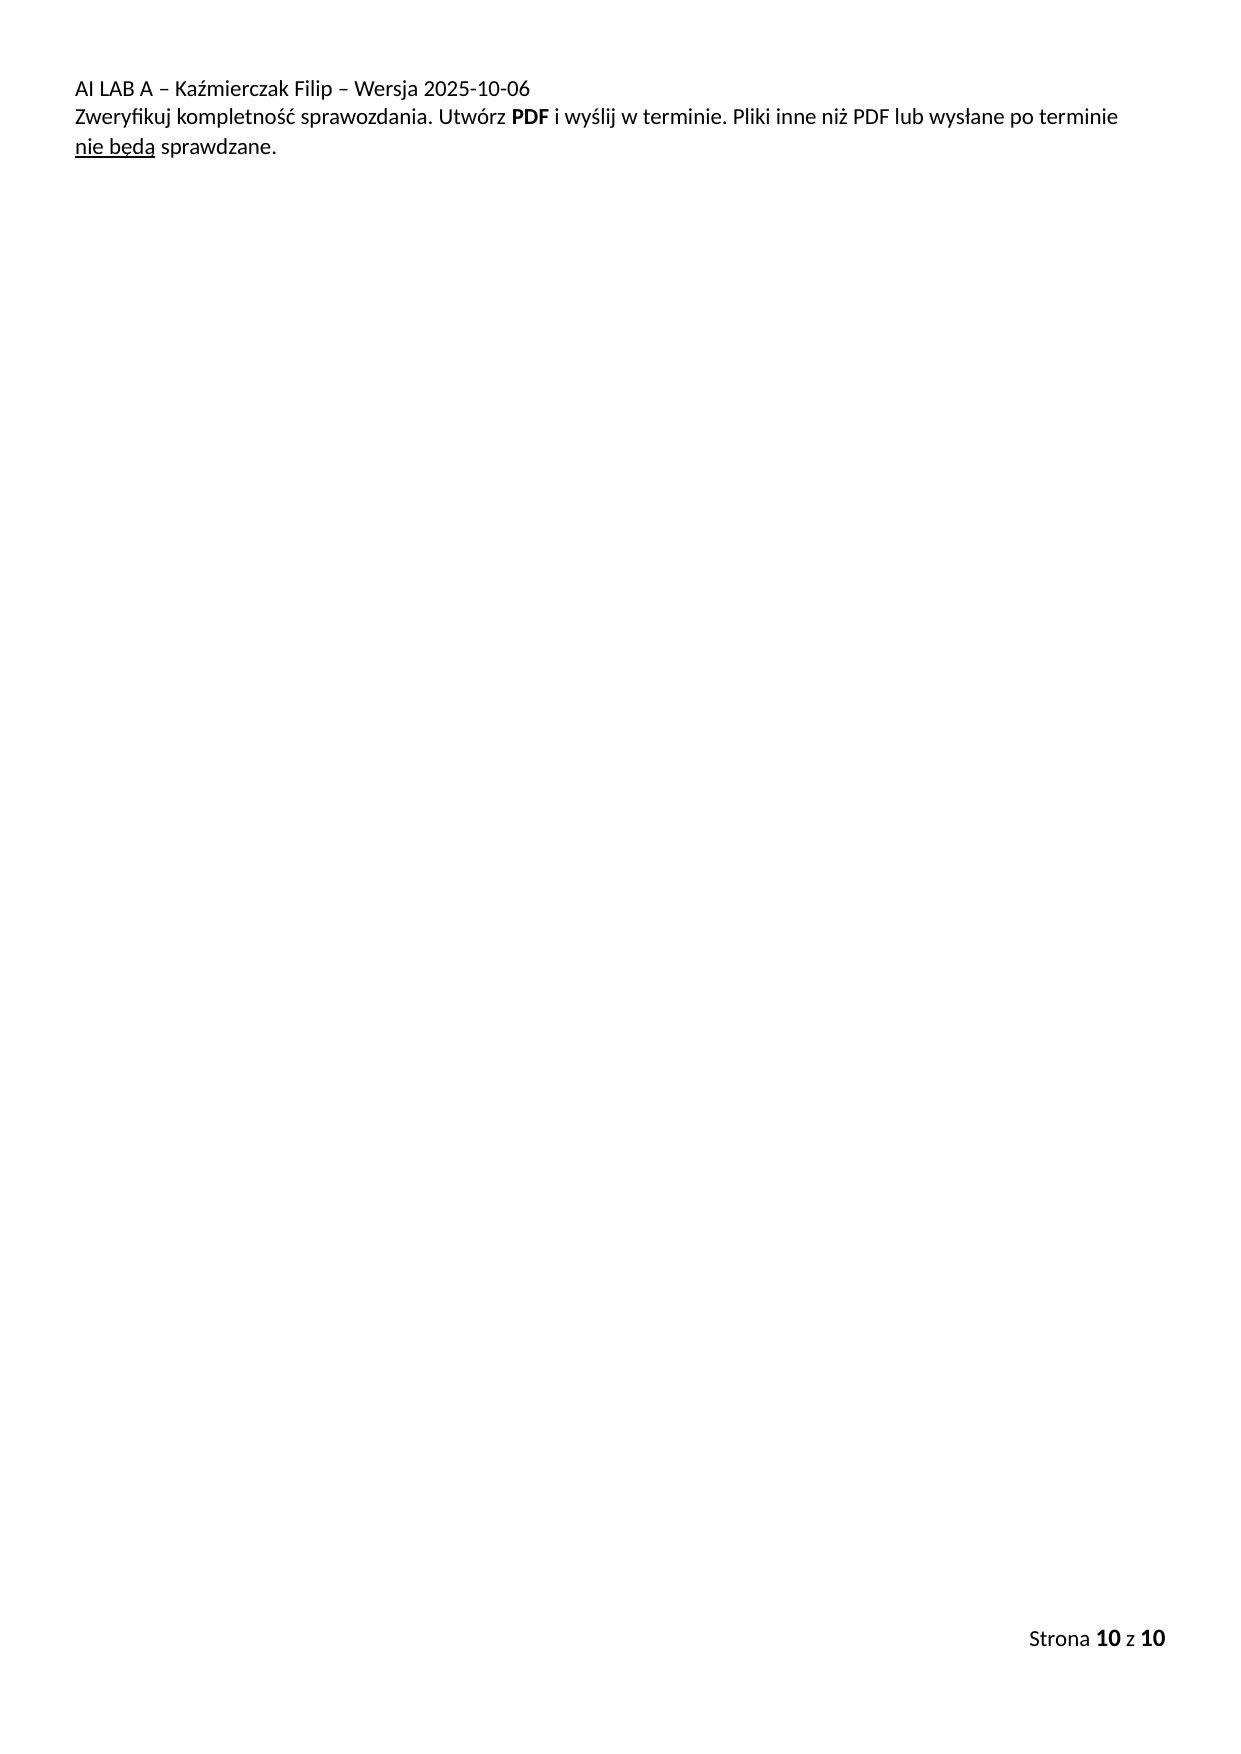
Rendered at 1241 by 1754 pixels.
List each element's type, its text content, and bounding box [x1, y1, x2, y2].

text Zweryfikuj kompletność sprawozdania. Utwórz PDF i wyślij w terminie. Pliki inne niż PDF lub wysłane po terminie nie będą sprawdzane. [75, 102, 1165, 160]
